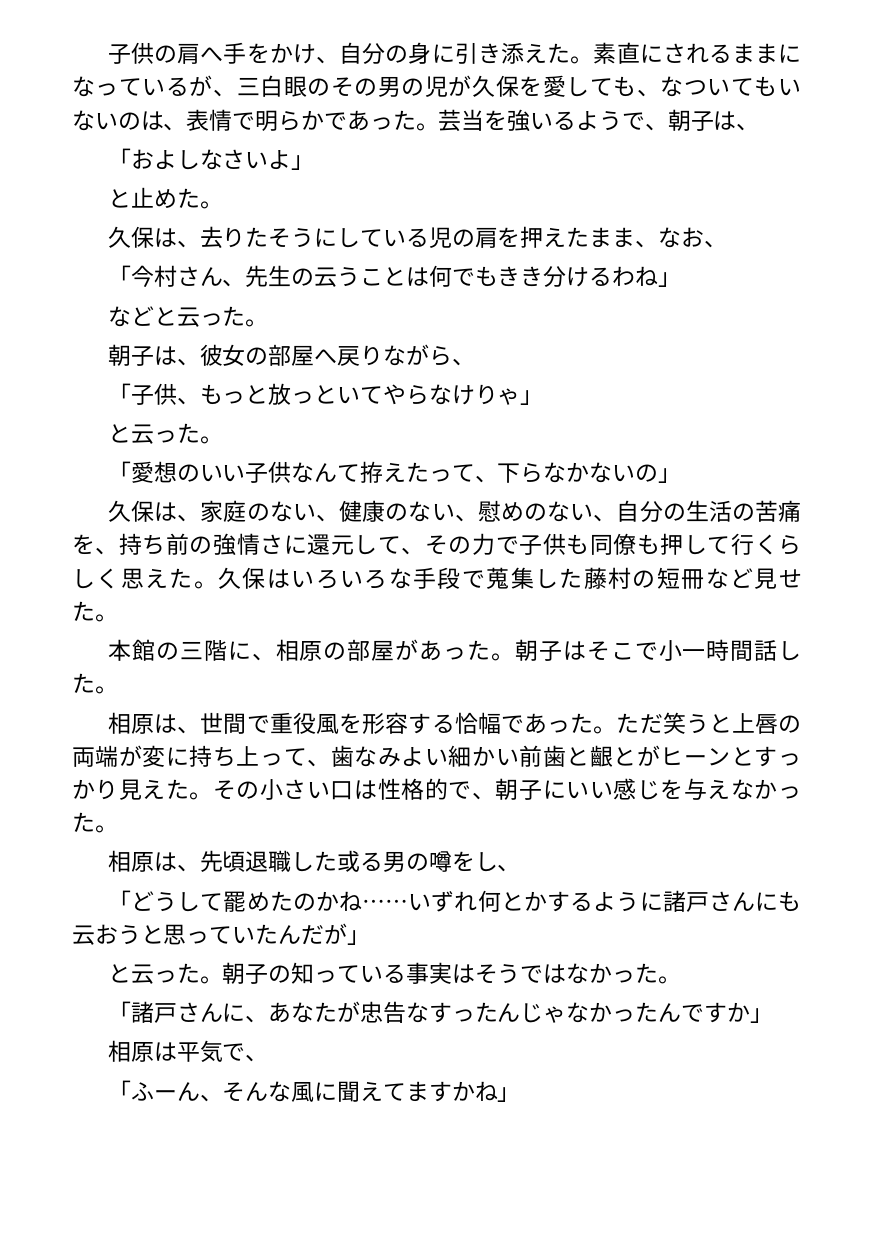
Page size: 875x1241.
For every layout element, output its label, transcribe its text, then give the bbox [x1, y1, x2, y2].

text と云った。朝子の知っている事実はそうではなかった。 [72, 956, 802, 989]
text 本館の三階に、相原の部屋があった。朝子はそこで小一時間話した。 [72, 633, 802, 699]
text と止めた。 [72, 181, 802, 214]
text 相原は平気で、 [72, 1034, 802, 1067]
text 朝子は、彼女の部屋へ戻りながら、 [72, 337, 802, 371]
text 「今村さん、先生の云うことは何でもきき分けるわね」 [72, 259, 802, 292]
text 相原は、先頃退職した或る男の噂をし、 [72, 844, 802, 877]
text 「ふーん、そんな風に聞えてますかね」 [72, 1073, 802, 1107]
text 相原は、世間で重役風を形容する恰幅であった。ただ笑うと上唇の両端が変に持ち上って、歯なみよい細かい前歯と齦とがヒーンとすっかり見えた。その小さい口は性格的で、朝子にいい感じを与えなかった。 [72, 705, 802, 838]
text 久保は、家庭のない、健康のない、慰めのない、自分の生活の苦痛を、持ち前の強情さに還元して、その力で子供も同僚も押して行くらしく思えた。久保はいろいろな手段で蒐集した藤村の短冊など見せた。 [72, 494, 802, 627]
text 「諸戸さんに、あなたが忠告なすったんじゃなかったんですか」 [72, 995, 802, 1028]
text 「子供、もっと放っといてやらなけりゃ」 [72, 377, 802, 410]
text 「愛想のいい子供なんて拵えたって、下らなかないの」 [72, 455, 802, 488]
text と云った。 [72, 416, 802, 449]
text 子供の肩へ手をかけ、自分の身に引き添えた。素直にされるままになっているが、三白眼のその男の児が久保を愛しても、なついてもいないのは、表情で明らかであった。芸当を強いるようで、朝子は、 [72, 36, 802, 136]
text などと云った。 [72, 298, 802, 332]
text 久保は、去りたそうにしている児の肩を押えたまま、なお、 [72, 220, 802, 253]
text 「およしなさいよ」 [72, 142, 802, 175]
text 「どうして罷めたのかね……いずれ何とかするように諸戸さんにも云おうと思っていたんだが」 [72, 883, 802, 950]
